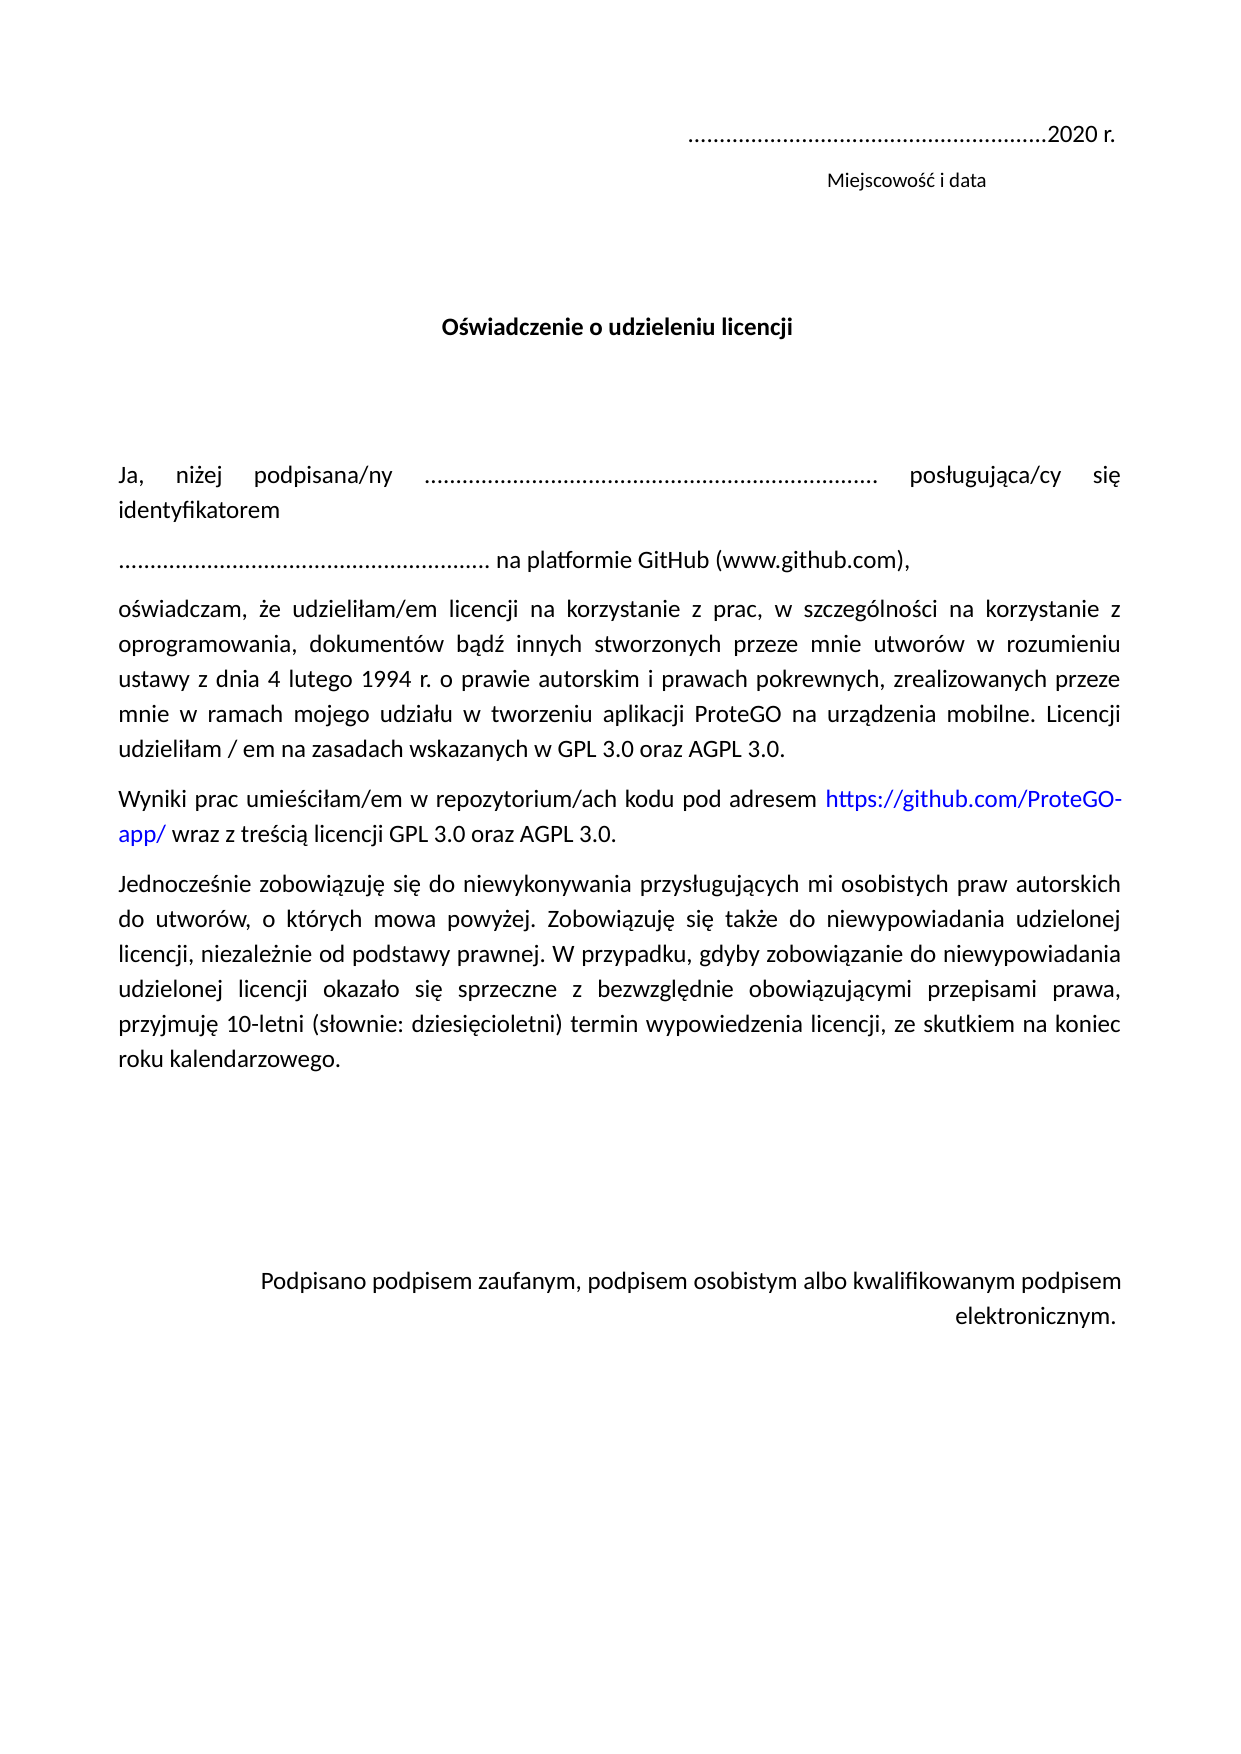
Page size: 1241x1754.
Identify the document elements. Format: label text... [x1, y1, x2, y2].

text Wyniki prac umieściłam/em w repozytorium/ach kodu pod adresem https://github.com/ProteGO- app/ wraz z treścią licencji GPL 3.0 oraz AGPL 3.0. [118, 783, 1122, 849]
text Podpisano podpisem zaufanym, podpisem osobistym albo kwalifikowanym podpisem elektronicznym. [118, 1265, 1122, 1330]
text Ja, niżej podpisana/ny ........................................................................ posługująca/cy się identyfikatorem [118, 459, 1122, 525]
text oświadczam, że udzieliłam/em licencji na korzystanie z prac, w szczególności na korzystanie z oprogramowania, dokumentów bądź innych stworzonych przeze mnie utworów w rozumieniu ustawy z dnia 4 lutego 1994 r. o prawie autorskim i prawach pokrewnych, zrealizowanych przeze mnie w ramach mojego udziału w tworzeniu aplikacji ProteGO na urządzenia mobilne. Licencji udzieliłam / em na zasadach wskazanych w GPL 3.0 oraz AGPL 3.0. [118, 593, 1122, 764]
text .........................................................2020 r. [118, 118, 1122, 149]
text Oświadczenie o udzieleniu licencji [118, 311, 1122, 341]
text ........................................................... na platformie GitHub (www.github.com), [118, 544, 1122, 574]
text Jednocześnie zobowiązuję się do niewykonywania przysługujących mi osobistych praw autorskich do utworów, o których mowa powyżej. Zobowiązuję się także do niewypowiadania udzielonej licencji, niezależnie od podstawy prawnej. W przypadku, gdyby zobowiązanie do niewypowiadania udzielonej licencji okazało się sprzeczne z bezwzględnie obowiązującymi przepisami prawa, przyjmuję 10-letni (słownie: dziesięcioletni) termin wypowiedzenia licencji, ze skutkiem na koniec roku kalendarzowego. [118, 868, 1122, 1073]
text Miejscowość i data [118, 168, 1122, 193]
